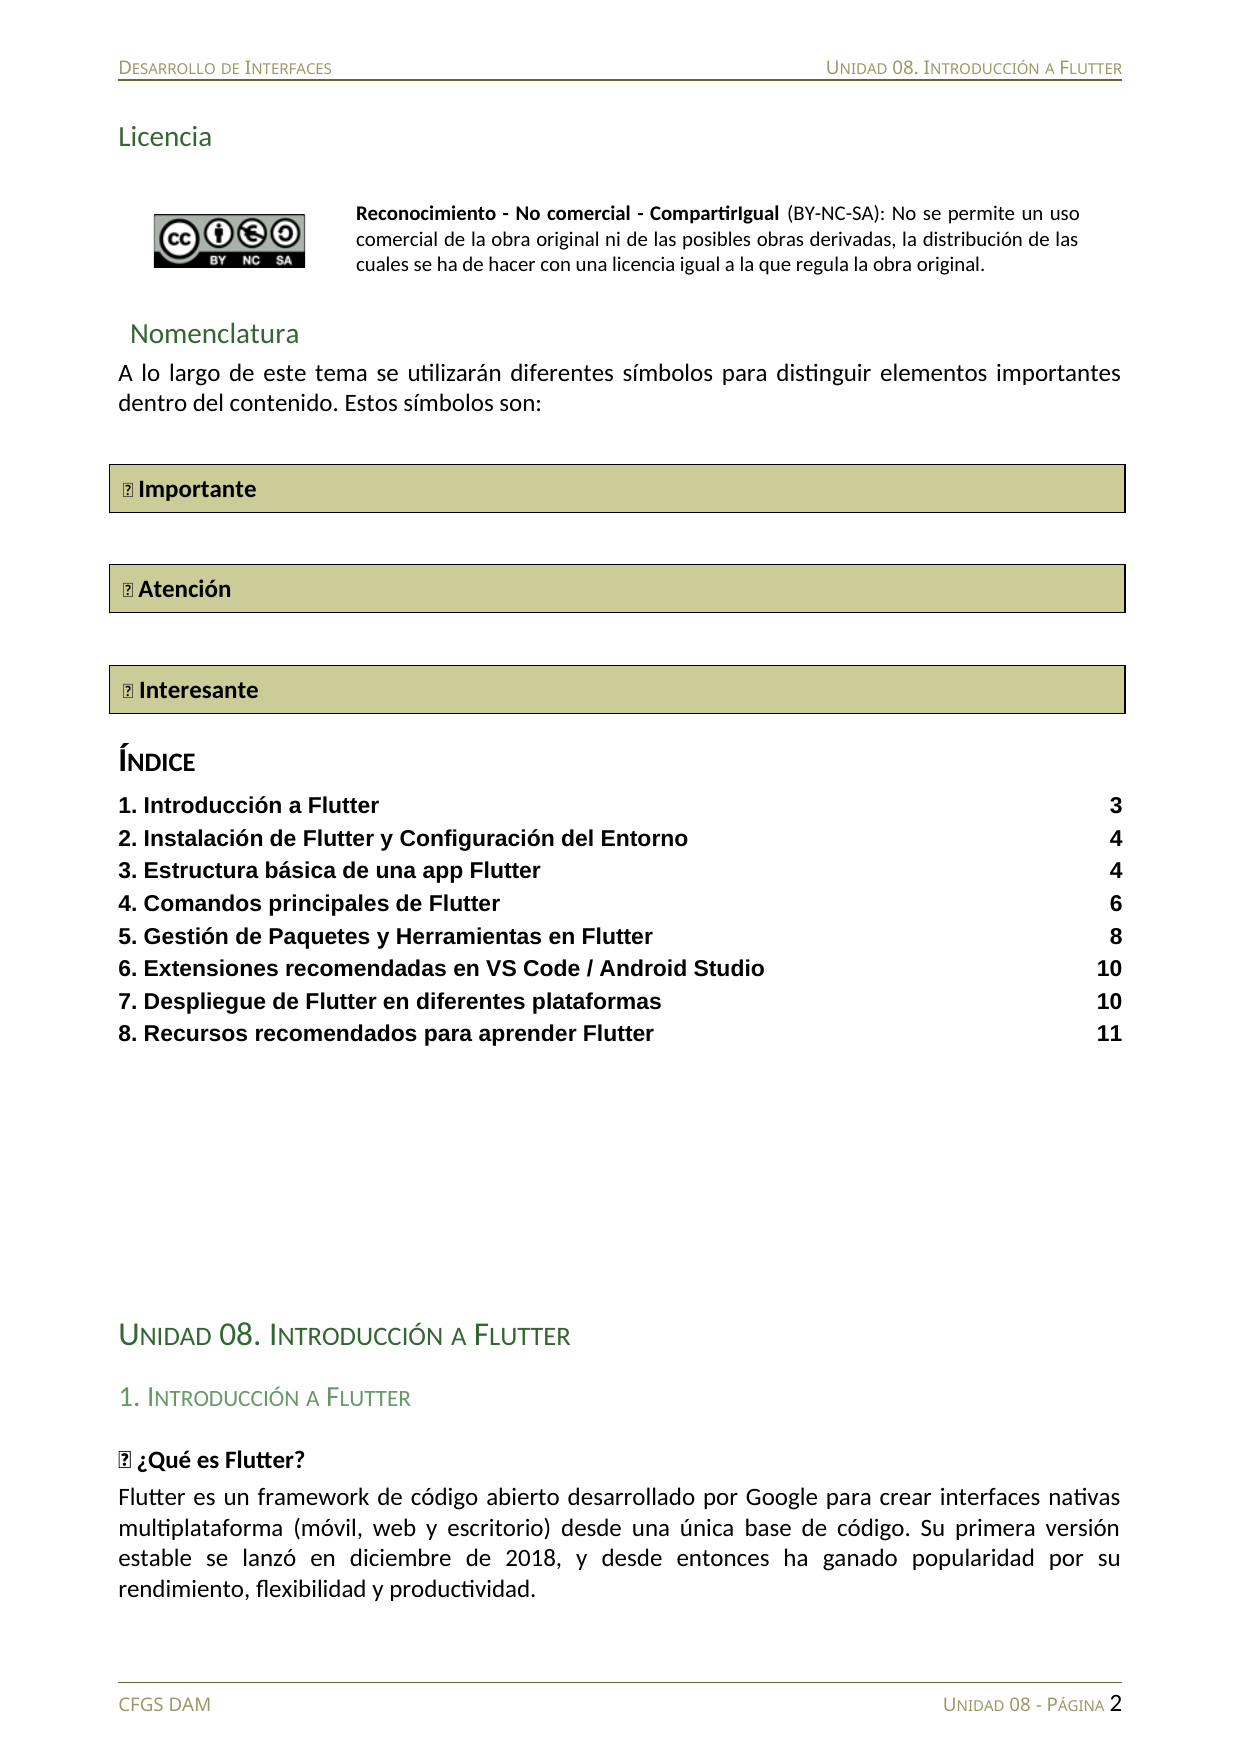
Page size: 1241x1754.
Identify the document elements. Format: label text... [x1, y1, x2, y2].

picture [153, 214, 306, 268]
text 8. Recursos recomendados para aprender Flutter 11 [118, 1020, 1122, 1047]
text 📖 Importante [110, 465, 1124, 512]
text 🔷 ¿Qué es Flutter? [118, 1444, 1122, 1475]
text 3. Estructura básica de una app Flutter 4 [118, 857, 1122, 884]
text A lo largo de este tema se utilizarán diferentes símbolos para distinguir elementos importantes dentro del contenido. Estos símbolos son: [118, 357, 1122, 418]
subtitle 1. Introducción a Flutter [118, 1378, 1122, 1414]
text 💬 Interesante [110, 666, 1124, 713]
text Flutter es un framework de código abierto desarrollado por Google para crear interfaces nativas multiplataforma (móvil, web y escritorio) desde una única base de código. Su primera versión estable se lanzó en diciembre de 2018, y desde entonces ha ganado popularidad por su rendimiento, flexibilidad y productividad. [118, 1481, 1122, 1603]
text Índice [118, 739, 1122, 780]
text 1. Introducción a Flutter 3 [118, 792, 1122, 818]
text ❕ Atención [110, 565, 1124, 612]
text Unidad 08. Introducción a Flutter [118, 1313, 1122, 1354]
text Reconocimiento - No comercial - CompartirIgual (BY-NC-SA): No se permite un uso comercial de la obra original ni de las posibles obras derivadas, la distribución de las cuales se ha de hacer con una licencia igual a la que regula la obra original. [159, 200, 1080, 277]
text Licencia [118, 118, 1122, 154]
text Nomenclatura [118, 315, 1122, 351]
text 6. Extensiones recomendadas en VS Code / Android Studio 10 [118, 955, 1122, 982]
text 7. Despliegue de Flutter en diferentes plataformas 10 [118, 988, 1122, 1014]
text 5. Gestión de Paquetes y Herramientas en Flutter 8 [118, 923, 1122, 949]
text 4. Comandos principales de Flutter 6 [118, 890, 1122, 916]
text 2. Instalación de Flutter y Configuración del Entorno 4 [118, 825, 1122, 851]
